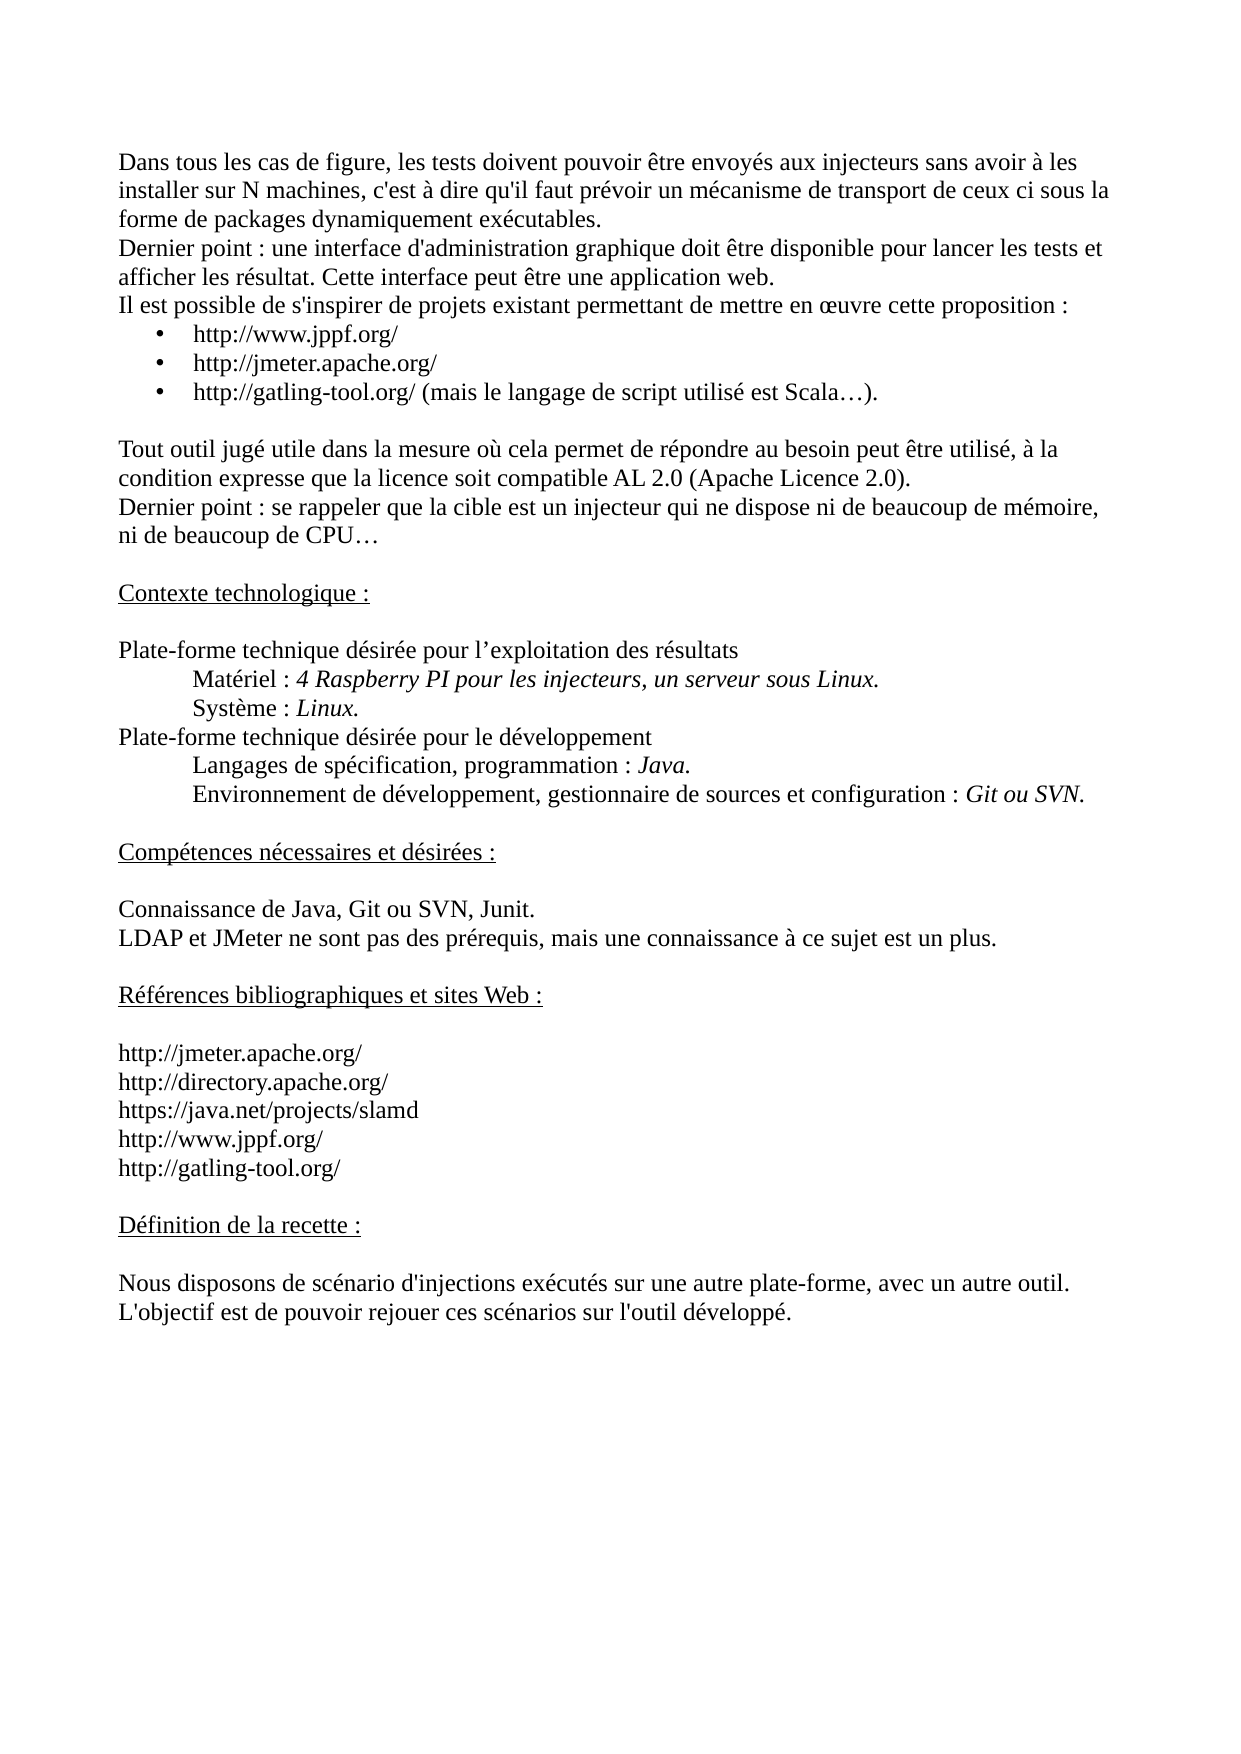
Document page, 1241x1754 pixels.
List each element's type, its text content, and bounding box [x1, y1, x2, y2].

text Références bibliographiques et sites Web : [118, 981, 1122, 1009]
text Contexte technologique : [118, 578, 1122, 607]
text http://www.jppf.org/ [118, 1124, 1122, 1153]
list http://www.jppf.org/ [156, 319, 1122, 348]
text Plate-forme technique désirée pour le développement [118, 722, 1122, 751]
text https://java.net/projects/slamd [118, 1096, 1122, 1124]
list http://jmeter.apache.org/ [156, 348, 1122, 377]
text Matériel : 4 Raspberry PI pour les injecteurs, un serveur sous Linux. [118, 664, 1122, 693]
list http://gatling-tool.org/ (mais le langage de script utilisé est Scala…). [156, 377, 1122, 406]
text Définition de la recette : [118, 1211, 1122, 1239]
text Connaissance de Java, Git ou SVN, Junit. [118, 894, 1122, 923]
text Compétences nécessaires et désirées : [118, 837, 1122, 866]
text Dernier point : une interface d'administration graphique doit être disponible pour lancer les tests et afficher les résultat. Cette interface peut être une application web. [118, 233, 1122, 291]
text Dernier point : se rappeler que la cible est un injecteur qui ne dispose ni de beaucoup de mémoire, ni de beaucoup de CPU… [118, 492, 1122, 549]
text Il est possible de s'inspirer de projets existant permettant de mettre en œuvre cette proposition : [118, 291, 1122, 319]
text http://gatling-tool.org/ [118, 1153, 1122, 1182]
text Tout outil jugé utile dans la mesure où cela permet de répondre au besoin peut être utilisé, à la condition expresse que la licence soit compatible AL 2.0 (Apache Licence 2.0). [118, 434, 1122, 492]
text Dans tous les cas de figure, les tests doivent pouvoir être envoyés aux injecteurs sans avoir à les installer sur N machines, c'est à dire qu'il faut prévoir un mécanisme de transport de ceux ci sous la forme de packages dynamiquement exécutables. [118, 147, 1122, 233]
text http://jmeter.apache.org/ [118, 1038, 1122, 1067]
text L'objectif est de pouvoir rejouer ces scénarios sur l'outil développé. [118, 1297, 1122, 1326]
text Environnement de développement, gestionnaire de sources et configuration : Git ou SVN. [118, 779, 1122, 808]
text Nous disposons de scénario d'injections exécutés sur une autre plate-forme, avec un autre outil. [118, 1268, 1122, 1297]
text LDAP et JMeter ne sont pas des prérequis, mais une connaissance à ce sujet est un plus. [118, 923, 1122, 952]
text Plate-forme technique désirée pour l’exploitation des résultats [118, 636, 1122, 664]
text Système : Linux. [118, 693, 1122, 722]
text Langages de spécification, programmation : Java. [118, 751, 1122, 779]
text http://directory.apache.org/ [118, 1067, 1122, 1096]
